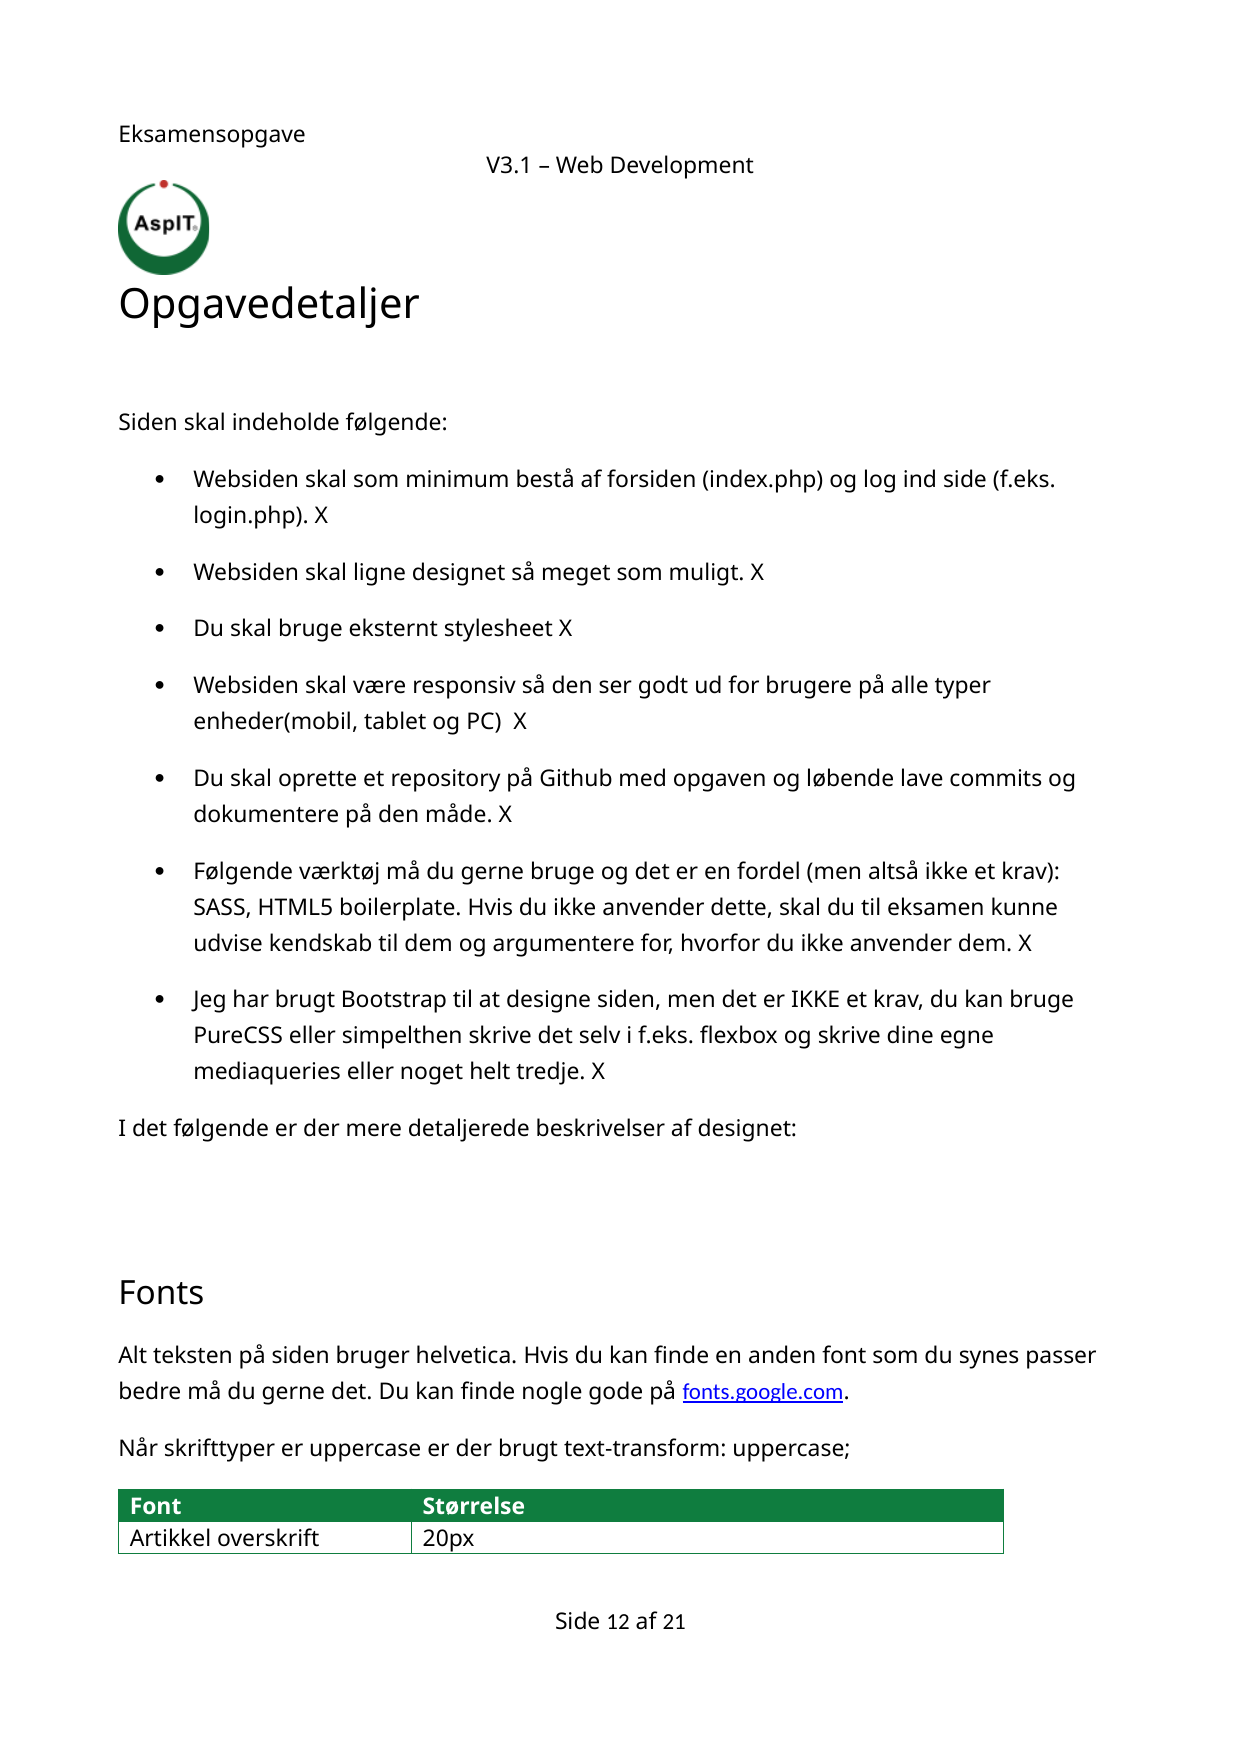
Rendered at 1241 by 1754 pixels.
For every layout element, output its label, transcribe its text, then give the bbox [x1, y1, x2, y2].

list Jeg har brugt Bootstrap til at designe siden, men det er IKKE et krav, du kan bruge PureCSS eller simpelthen skrive det selv i f.eks. flexbox og skrive dine egne mediaqueries eller noget helt tredje. X [156, 983, 1122, 1086]
list Du skal oprette et repository på Github med opgaven og løbende lave commits og dokumentere på den måde. X [156, 762, 1122, 829]
list Websiden skal som minimum bestå af forsiden (index.php) og log ind side (f.eks. login.php). X [156, 463, 1122, 530]
list Du skal bruge eksternt stylesheet X [156, 612, 1122, 644]
list Websiden skal være responsiv så den ser godt ud for brugere på alle typer enheder(mobil, tablet og PC) X [156, 669, 1122, 736]
text Alt teksten på siden bruger helvetica. Hvis du kan finde en anden font som du synes passer bedre må du gerne det. Du kan finde nogle gode på fonts.google.com. [118, 1339, 1122, 1406]
table_cell 20px [412, 1522, 1003, 1553]
text I det følgende er der mere detaljerede beskrivelser af designet: [118, 1112, 1122, 1143]
list Websiden skal ligne designet så meget som muligt. X [156, 556, 1122, 587]
table_header Font [119, 1490, 411, 1521]
table_header Størrelse [412, 1490, 1003, 1521]
text Siden skal indeholde følgende: [118, 406, 1122, 437]
table_cell Artikkel overskrift [119, 1522, 411, 1553]
list Følgende værktøj må du gerne bruge og det er en fordel (men altså ikke et krav): SASS, HTML5 boilerplate. Hvis du ikke anvender dette, skal du til eksamen kunne udvise kendskab til dem og argumentere for, hvorfor du ikke anvender dem. X [156, 854, 1122, 958]
subtitle Fonts [118, 1269, 1122, 1314]
text Når skrifttyper er uppercase er der brugt text-transform: uppercase; [118, 1432, 1122, 1463]
subtitle Opgavedetaljer [118, 274, 1122, 331]
